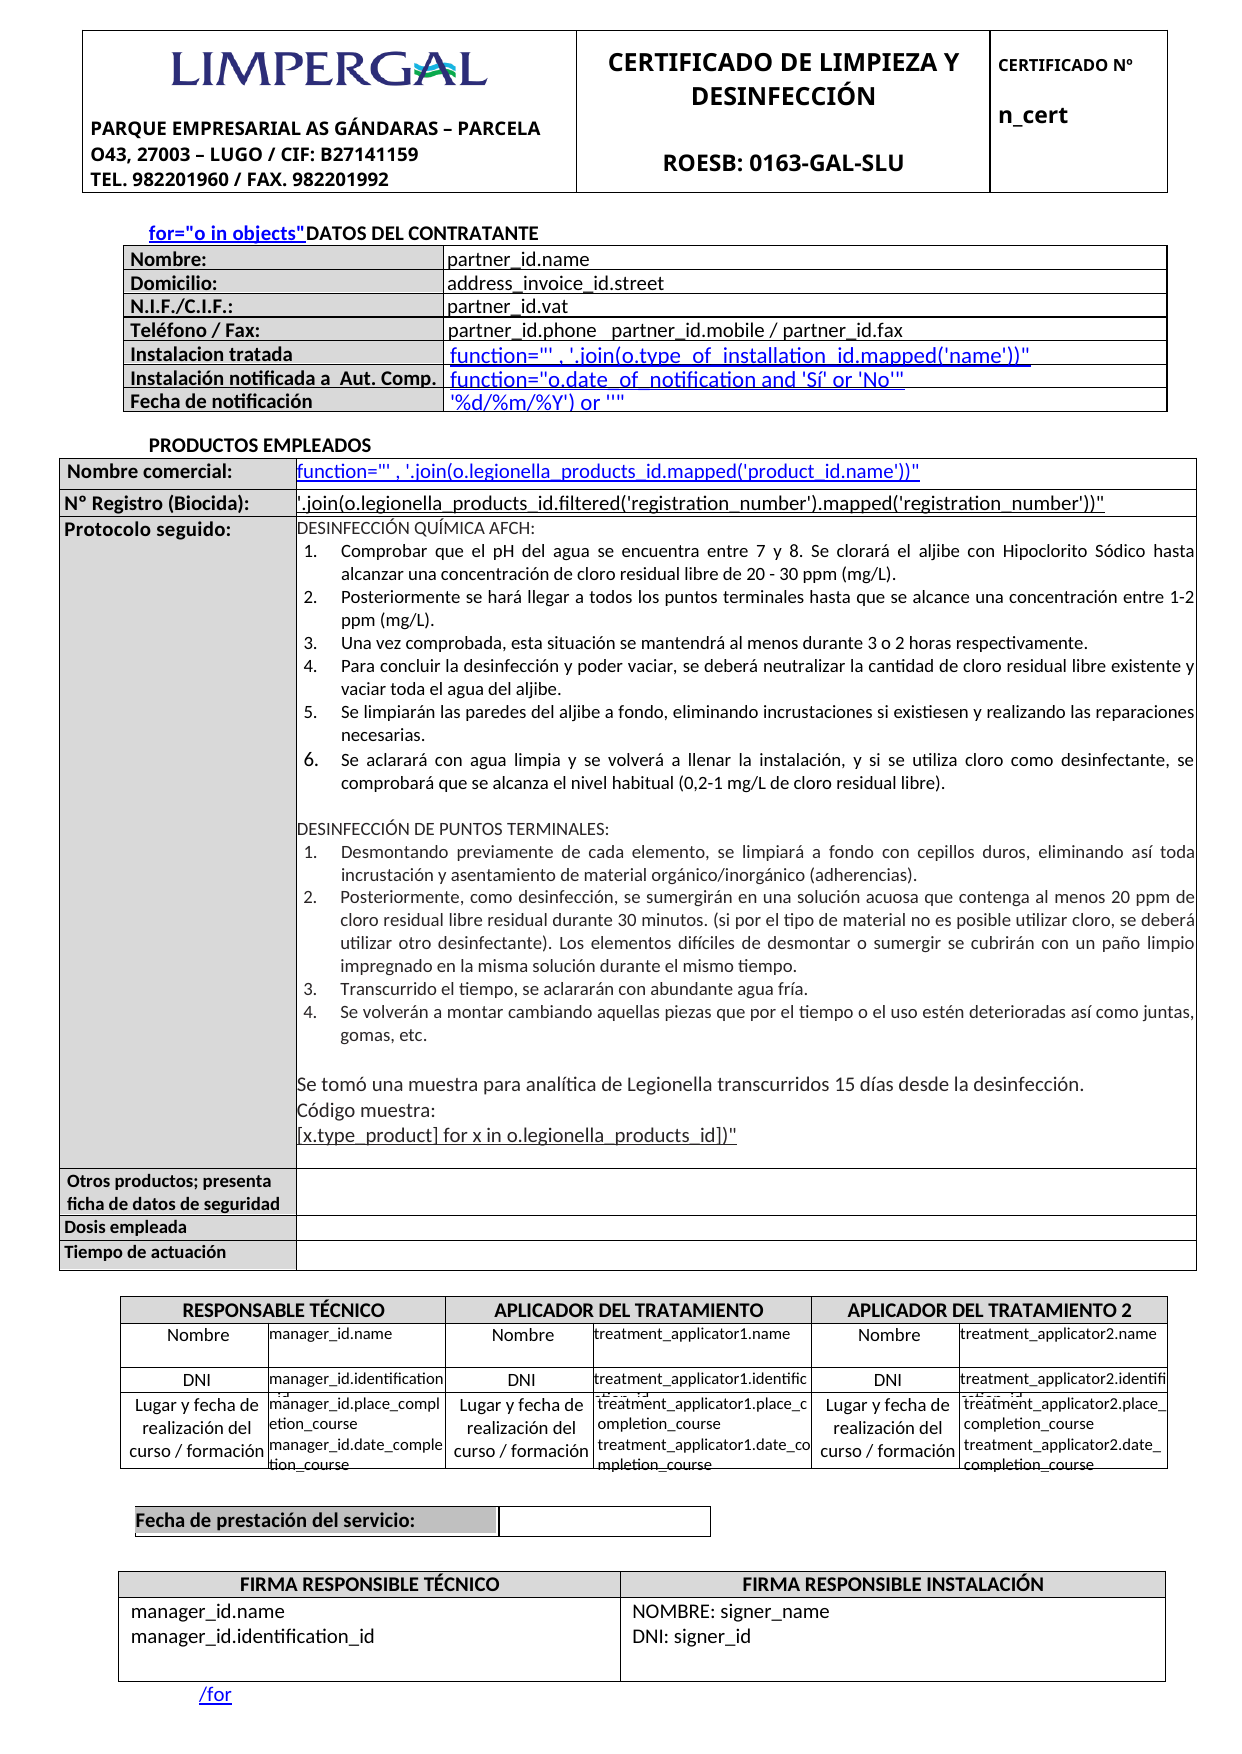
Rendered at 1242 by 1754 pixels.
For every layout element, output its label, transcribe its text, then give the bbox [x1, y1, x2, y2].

table_cell [297, 1241, 1196, 1269]
table_header [500, 1507, 710, 1536]
table_cell treatment_applicator1.name [594, 1324, 811, 1367]
table_cell Nombre [812, 1324, 959, 1367]
table_cell DNI [812, 1368, 959, 1392]
table_cell address_invoice_id.street [444, 270, 1166, 292]
table_header function="' , '.join(o.legionella_products_id.mapped('product_id.name'))" [297, 459, 1196, 489]
table_cell manager_id.name [269, 1324, 445, 1367]
table_cell [297, 1169, 1196, 1214]
table_cell NOMBRE: signer_name DNI: signer_id [621, 1598, 1165, 1681]
table_cell Domicilio: [124, 270, 443, 292]
table_cell function="' , '.join(o.type_of_installation_id.mapped('name'))" [444, 341, 1166, 363]
table_cell DNI [446, 1368, 593, 1392]
table_cell Tiempo de actuación [60, 1241, 296, 1269]
table_cell [297, 1216, 1196, 1240]
table_header FIRMA RESPONSIBLE INSTALACIÓN [621, 1572, 1165, 1597]
table_cell DNI [121, 1368, 268, 1392]
table_cell Nombre [121, 1324, 268, 1367]
table_cell Instalacion tratada [124, 341, 443, 363]
table_header APLICADOR DEL TRATAMIENTO 2 [812, 1297, 1167, 1323]
table_cell Nombre [446, 1324, 593, 1367]
table_header Nombre comercial: [60, 459, 296, 489]
table_cell Lugar y fecha de realización del curso / formación [446, 1393, 593, 1468]
picture [169, 30, 490, 89]
text PRODUCTOS EMPLEADOS [75, 432, 1167, 458]
table_header Nombre: [124, 246, 443, 269]
text for="o in objects"DATOS DEL CONTRATANTE [75, 218, 1167, 245]
table_cell Protocolo seguido: [60, 517, 296, 1168]
table_cell treatment_applicator1.identification_id [594, 1368, 811, 1392]
table_cell treatment_applicator2.name [960, 1324, 1167, 1367]
table_cell function="o.date_of_notification and format_date(o.date_of_notification, '%d/%m/%Y') or ''" [444, 388, 1166, 411]
table_cell manager_id.identification_id [269, 1368, 445, 1392]
table_header partner_id.name [444, 246, 1166, 269]
table_header RESPONSABLE TÉCNICO [121, 1297, 445, 1323]
table_cell Teléfono / Fax: [124, 318, 443, 340]
table_cell Nº Registro (Biocida): [60, 490, 296, 516]
table_cell treatment_applicator2.identification_id [960, 1368, 1167, 1392]
table_cell partner_id.vat [444, 294, 1166, 316]
table_header Fecha de prestación del servicio: [136, 1507, 498, 1536]
table_cell treatment_applicator2.place_completion_course treatment_applicator2.date_completion_course [960, 1393, 1167, 1468]
table_cell Otros productos; presenta ficha de datos de seguridad [60, 1169, 296, 1214]
table_cell Dosis empleada [60, 1216, 296, 1240]
table_cell Lugar y fecha de realización del curso / formación [812, 1393, 959, 1468]
table_cell manager_id.name manager_id.identification_id [119, 1598, 620, 1681]
table_cell DESINFECCIÓN QUÍMICA AFCH: Comprobar que el pH del agua se encuentra entre 7 y 8. Se clorará el aljibe con Hipoclorito Sódico hasta alcanzar una concentración de cloro residual libre de 20 - 30 ppm (mg/L). Posteriormente se hará llegar a todos los puntos terminales hasta que se alcance una concentración entre 1-2 ppm (mg/L). Una vez comprobada, esta situación se mantendrá al menos durante 3 o 2 horas respectivamente. Para concluir la desinfección y poder vaciar, se deberá neutralizar la cantidad de cloro residual libre existente y vaciar toda el agua del aljibe. Se limpiarán las paredes del aljibe a fondo, eliminando incrustaciones si existiesen y realizando las reparaciones necesarias. Se aclarará con agua limpia y se volverá a llenar la instalación, y si se utiliza cloro como desinfectante, se comprobará que se alcanza el nivel habitual (0,2-1 mg/L de cloro residual libre). DESINFECCIÓN DE PUNTOS TERMINALES: Desmontando previamente de cada elemento, se limpiará a fondo con cepillos duros, eliminando así toda incrustación y asentamiento de material orgánico/inorgánico (adherencias). Posteriormente, como desinfección, se sumergirán en una solución acuosa que contenga al menos 20 ppm de cloro residual libre residual durante 30 minutos. (si por el tipo de material no es posible utilizar cloro, se deberá utilizar otro desinfectante). Los elementos difíciles de desmontar o sumergir se cubrirán con un paño limpio impregnado en la misma solución durante el mismo tiempo. Transcurrido el tiempo, se aclararán con abundante agua fría. Se volverán a montar cambiando aquellas piezas que por el tiempo o el uso estén deterioradas así como juntas, gomas, etc. Se tomó una muestra para analítica de Legionella transcurridos 15 días desde la desinfección. Código muestra: function="' , '.join([x.code + ' - ' + dict(x.fields_get(allfields=['type_product'])['type_product']['selection'])[x.type_product] for x in o.legionella_products_id])" [297, 517, 1196, 1168]
table_cell partner_id.phone partner_id.mobile / partner_id.fax [444, 318, 1166, 340]
table_cell N.I.F./C.I.F.: [124, 294, 443, 316]
table_cell function="' , '.join(o.legionella_products_id.filtered('registration_number').mapped('registration_number'))" [297, 490, 1196, 516]
text /for [75, 1682, 1167, 1707]
table_cell function="o.date_of_notification and 'Sí' or 'No'" [444, 365, 1166, 387]
table_cell treatment_applicator1.place_completion_course treatment_applicator1.date_completion_course [594, 1393, 811, 1468]
table_header APLICADOR DEL TRATAMIENTO [446, 1297, 811, 1323]
table_cell Lugar y fecha de realización del curso / formación [121, 1393, 268, 1468]
table_header FIRMA RESPONSIBLE TÉCNICO [119, 1572, 620, 1597]
table_cell Fecha de notificación [124, 388, 443, 411]
table_cell Instalación notificada a Aut. Comp. [124, 365, 443, 387]
table_cell manager_id.place_completion_course manager_id.date_completion_course [269, 1393, 445, 1468]
